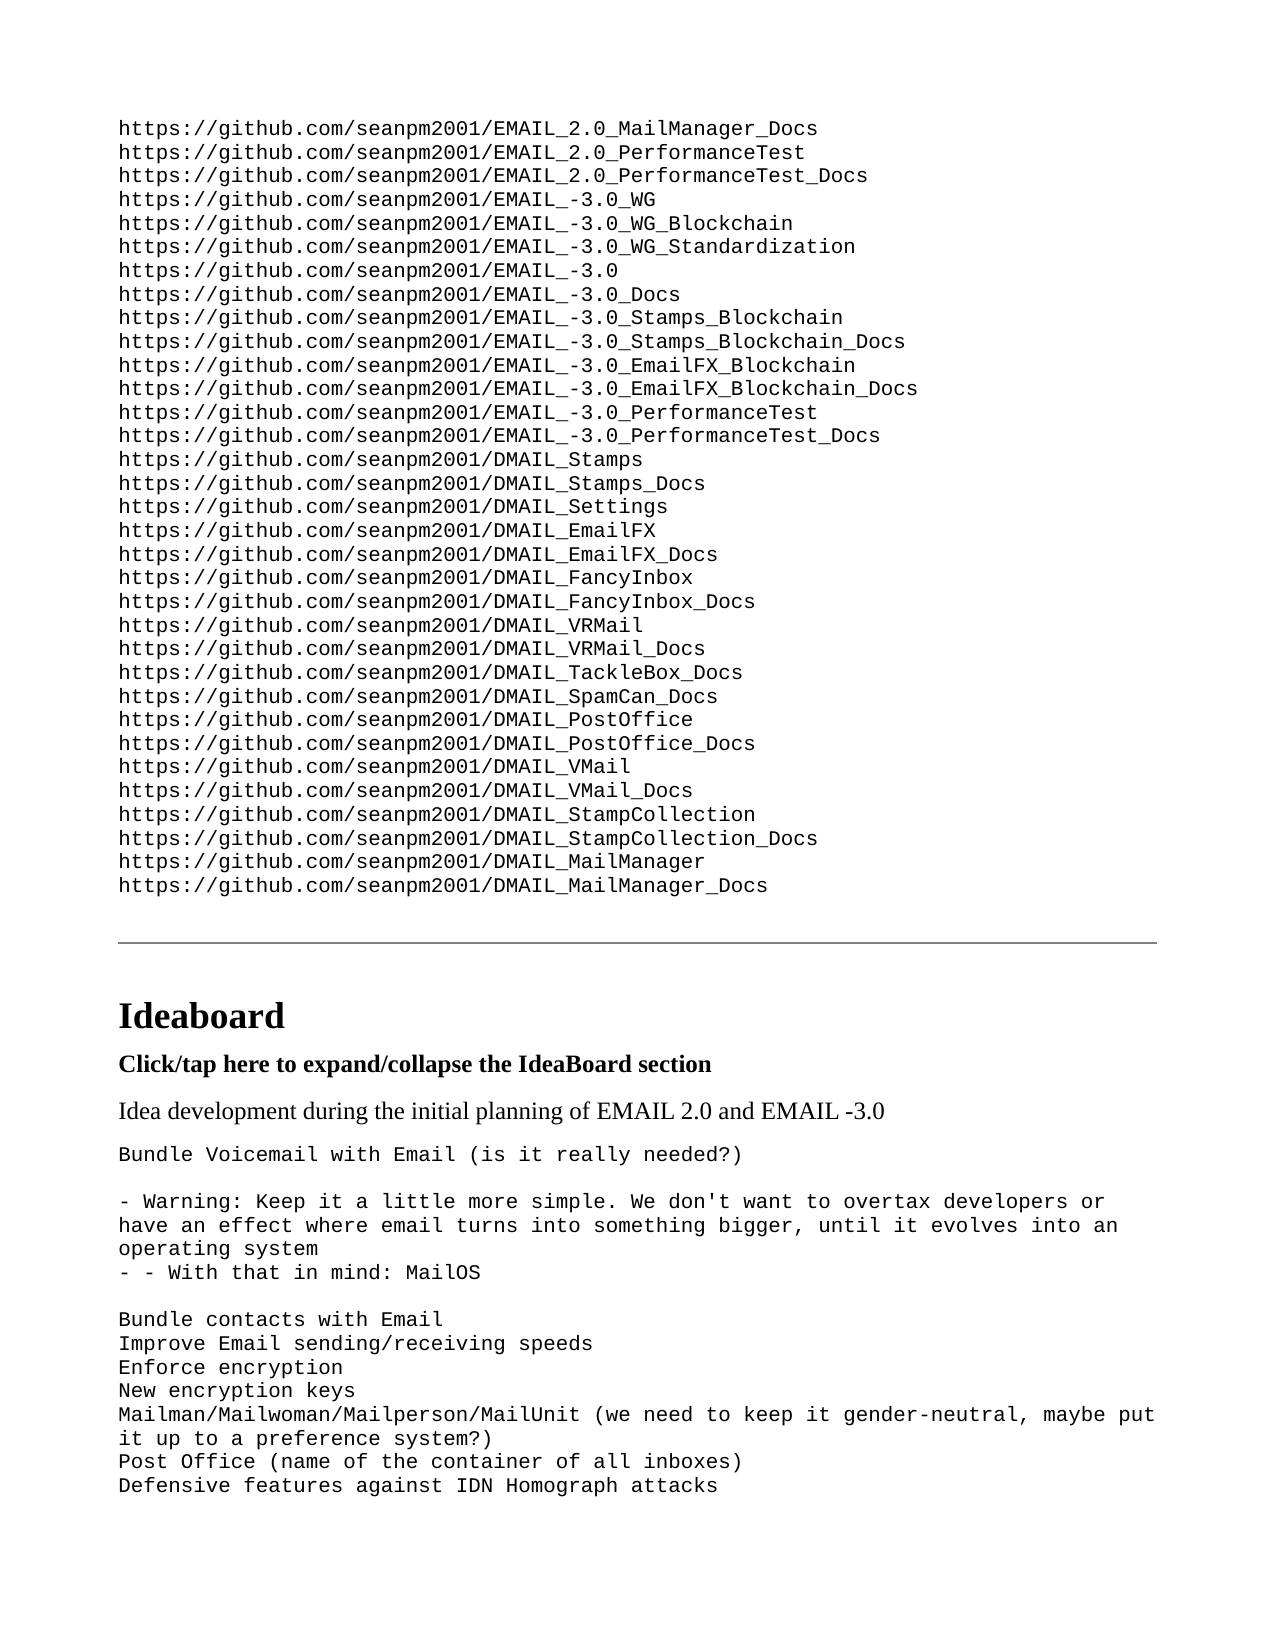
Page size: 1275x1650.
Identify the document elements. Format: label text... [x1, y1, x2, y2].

text https://github.com/seanpm2001/EMAIL_2.0_PerformanceTest [118, 142, 1157, 165]
text https://github.com/seanpm2001/DMAIL_MailManager [118, 851, 1157, 875]
text https://github.com/seanpm2001/DMAIL_SpamCan_Docs [118, 686, 1157, 709]
text https://github.com/seanpm2001/EMAIL_-3.0_PerformanceTest [118, 402, 1157, 426]
text https://github.com/seanpm2001/DMAIL_Stamps_Docs [118, 473, 1157, 496]
text Idea development during the initial planning of EMAIL 2.0 and EMAIL -3.0 [118, 1096, 1157, 1125]
text https://github.com/seanpm2001/DMAIL_FancyInbox [118, 567, 1157, 591]
text Defensive features against IDN Homograph attacks [118, 1475, 1157, 1498]
text https://github.com/seanpm2001/EMAIL_-3.0_Docs [118, 284, 1157, 307]
text Bundle Voicemail with Email (is it really needed?) [118, 1144, 1157, 1167]
text https://github.com/seanpm2001/EMAIL_-3.0_WG_Blockchain [118, 213, 1157, 236]
text https://github.com/seanpm2001/DMAIL_FancyInbox_Docs [118, 591, 1157, 615]
text https://github.com/seanpm2001/EMAIL_-3.0 [118, 260, 1157, 284]
text https://github.com/seanpm2001/EMAIL_-3.0_PerformanceTest_Docs [118, 426, 1157, 449]
text https://github.com/seanpm2001/EMAIL_-3.0_EmailFX_Blockchain_Docs [118, 378, 1157, 402]
text Click/tap here to expand/collapse the IdeaBoard section [118, 1049, 1157, 1077]
text https://github.com/seanpm2001/DMAIL_VRMail_Docs [118, 638, 1157, 662]
text https://github.com/seanpm2001/EMAIL_2.0_PerformanceTest_Docs [118, 165, 1157, 189]
text Improve Email sending/receiving speeds [118, 1333, 1157, 1357]
text https://github.com/seanpm2001/DMAIL_TackleBox_Docs [118, 662, 1157, 686]
text https://github.com/seanpm2001/DMAIL_MailManager_Docs [118, 875, 1157, 898]
text New encryption keys [118, 1380, 1157, 1404]
text https://github.com/seanpm2001/DMAIL_PostOffice [118, 709, 1157, 733]
text https://github.com/seanpm2001/DMAIL_Stamps [118, 449, 1157, 473]
text https://github.com/seanpm2001/DMAIL_VMail [118, 757, 1157, 780]
text - Warning: Keep it a little more simple. We don't want to overtax developers or have an effect where email turns into something bigger, until it evolves into an operating system [118, 1191, 1157, 1262]
text https://github.com/seanpm2001/EMAIL_-3.0_EmailFX_Blockchain [118, 354, 1157, 378]
text Post Office (name of the container of all inboxes) [118, 1451, 1157, 1475]
text Mailman/Mailwoman/Mailperson/MailUnit (we need to keep it gender-neutral, maybe put it up to a preference system?) [118, 1404, 1157, 1451]
text https://github.com/seanpm2001/DMAIL_Settings [118, 496, 1157, 520]
text https://github.com/seanpm2001/DMAIL_PostOffice_Docs [118, 733, 1157, 757]
text https://github.com/seanpm2001/EMAIL_-3.0_Stamps_Blockchain [118, 307, 1157, 331]
text https://github.com/seanpm2001/EMAIL_-3.0_Stamps_Blockchain_Docs [118, 331, 1157, 354]
text https://github.com/seanpm2001/EMAIL_-3.0_WG_Standardization [118, 236, 1157, 260]
subtitle Ideaboard [118, 993, 1157, 1036]
text https://github.com/seanpm2001/DMAIL_StampCollection [118, 804, 1157, 827]
text https://github.com/seanpm2001/EMAIL_-3.0_WG [118, 189, 1157, 213]
text https://github.com/seanpm2001/EMAIL_2.0_MailManager_Docs [118, 118, 1157, 142]
text https://github.com/seanpm2001/DMAIL_EmailFX [118, 520, 1157, 544]
text https://github.com/seanpm2001/DMAIL_VMail_Docs [118, 780, 1157, 804]
text https://github.com/seanpm2001/DMAIL_EmailFX_Docs [118, 544, 1157, 567]
text Bundle contacts with Email [118, 1309, 1157, 1333]
text Enforce encryption [118, 1357, 1157, 1380]
text https://github.com/seanpm2001/DMAIL_StampCollection_Docs [118, 827, 1157, 851]
text https://github.com/seanpm2001/DMAIL_VRMail [118, 615, 1157, 638]
text - - With that in mind: MailOS [118, 1262, 1157, 1286]
